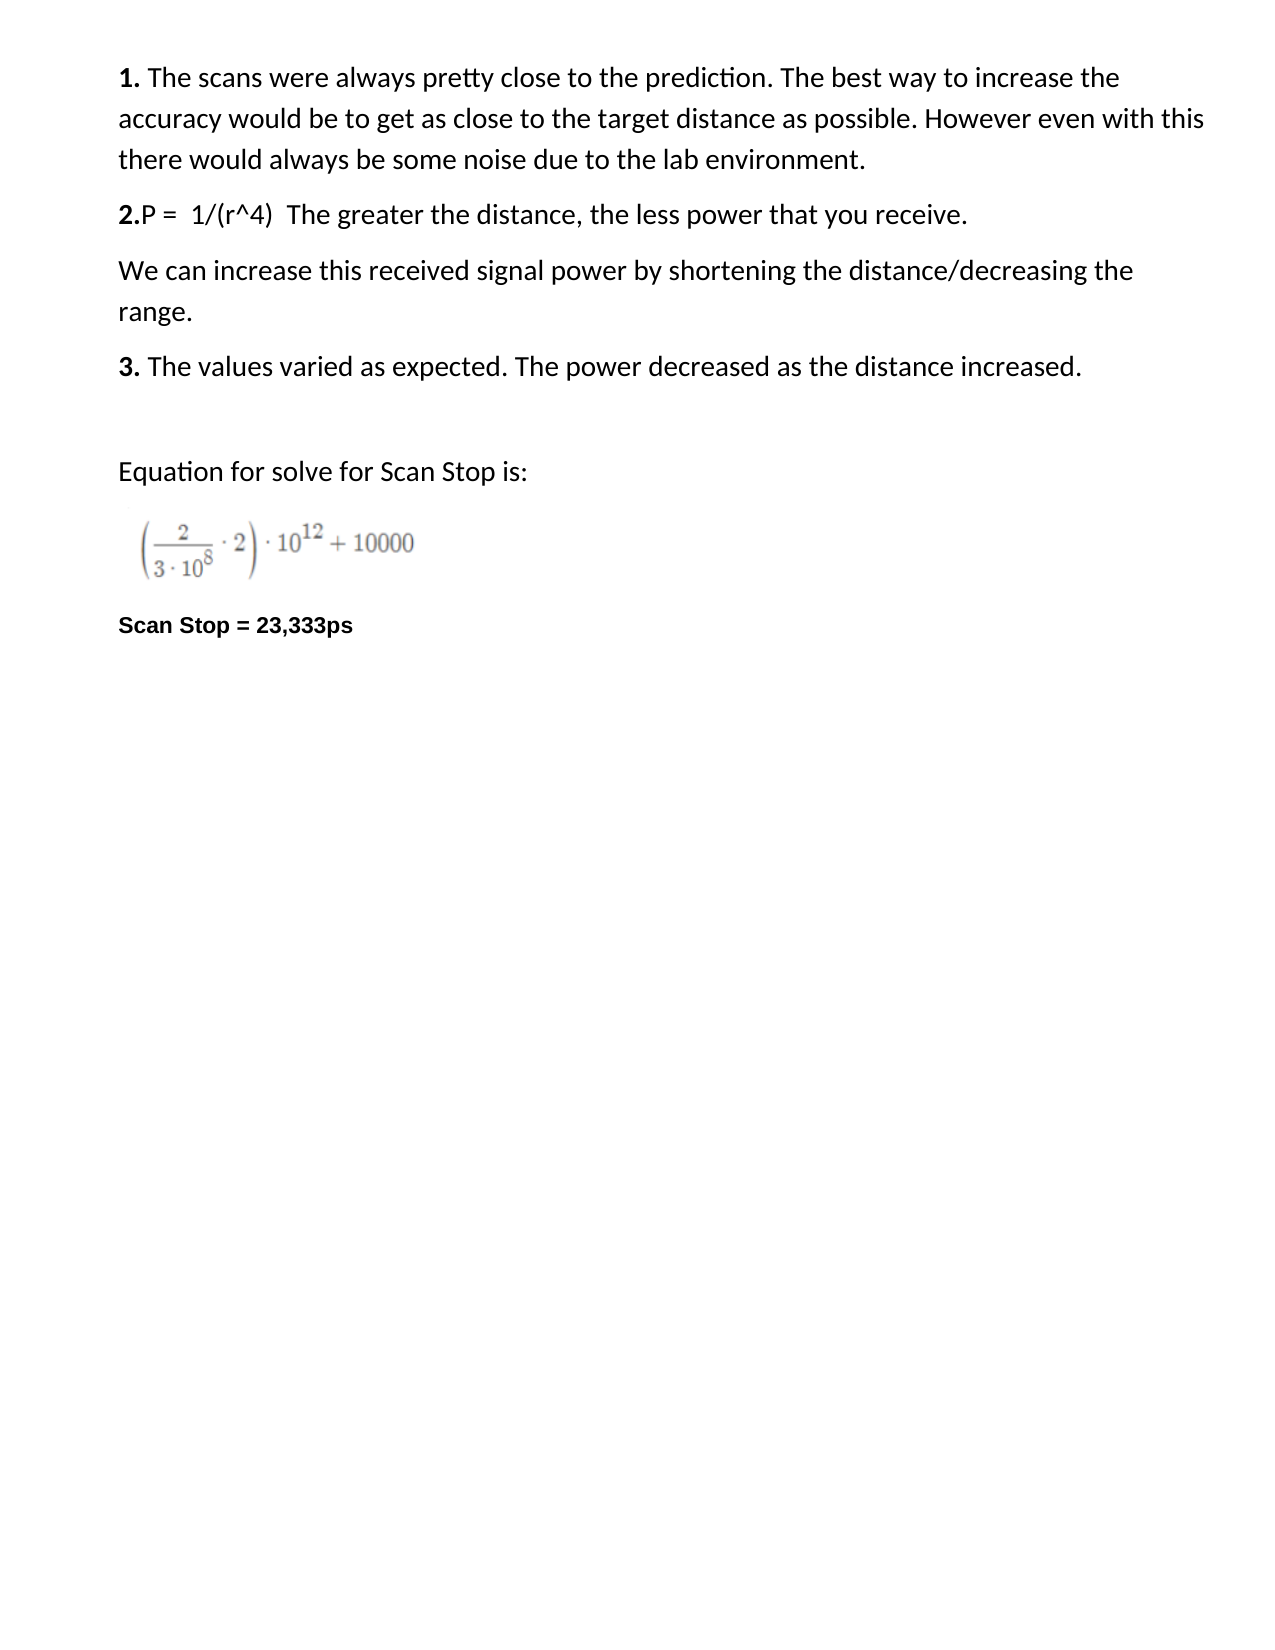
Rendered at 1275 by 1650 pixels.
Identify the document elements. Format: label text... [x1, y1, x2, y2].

text 1. The scans were always pretty close to the prediction. The best way to increase the accuracy would be to get as close to the target distance as possible. However even with this there would always be some noise due to the lab environment. [118, 59, 1216, 177]
text We can increase this received signal power by shortening the distance/decreasing the range. [118, 252, 1216, 328]
text 3. The values varied as expected. The power decreased as the distance increased. [118, 348, 1216, 384]
picture [118, 502, 452, 601]
text Scan Stop = 23,333ps [118, 612, 1216, 638]
text 2.P = 1/(r^4) The greater the distance, the less power that you receive. [118, 196, 1216, 232]
text Equation for solve for Scan Stop is: [118, 453, 1216, 489]
